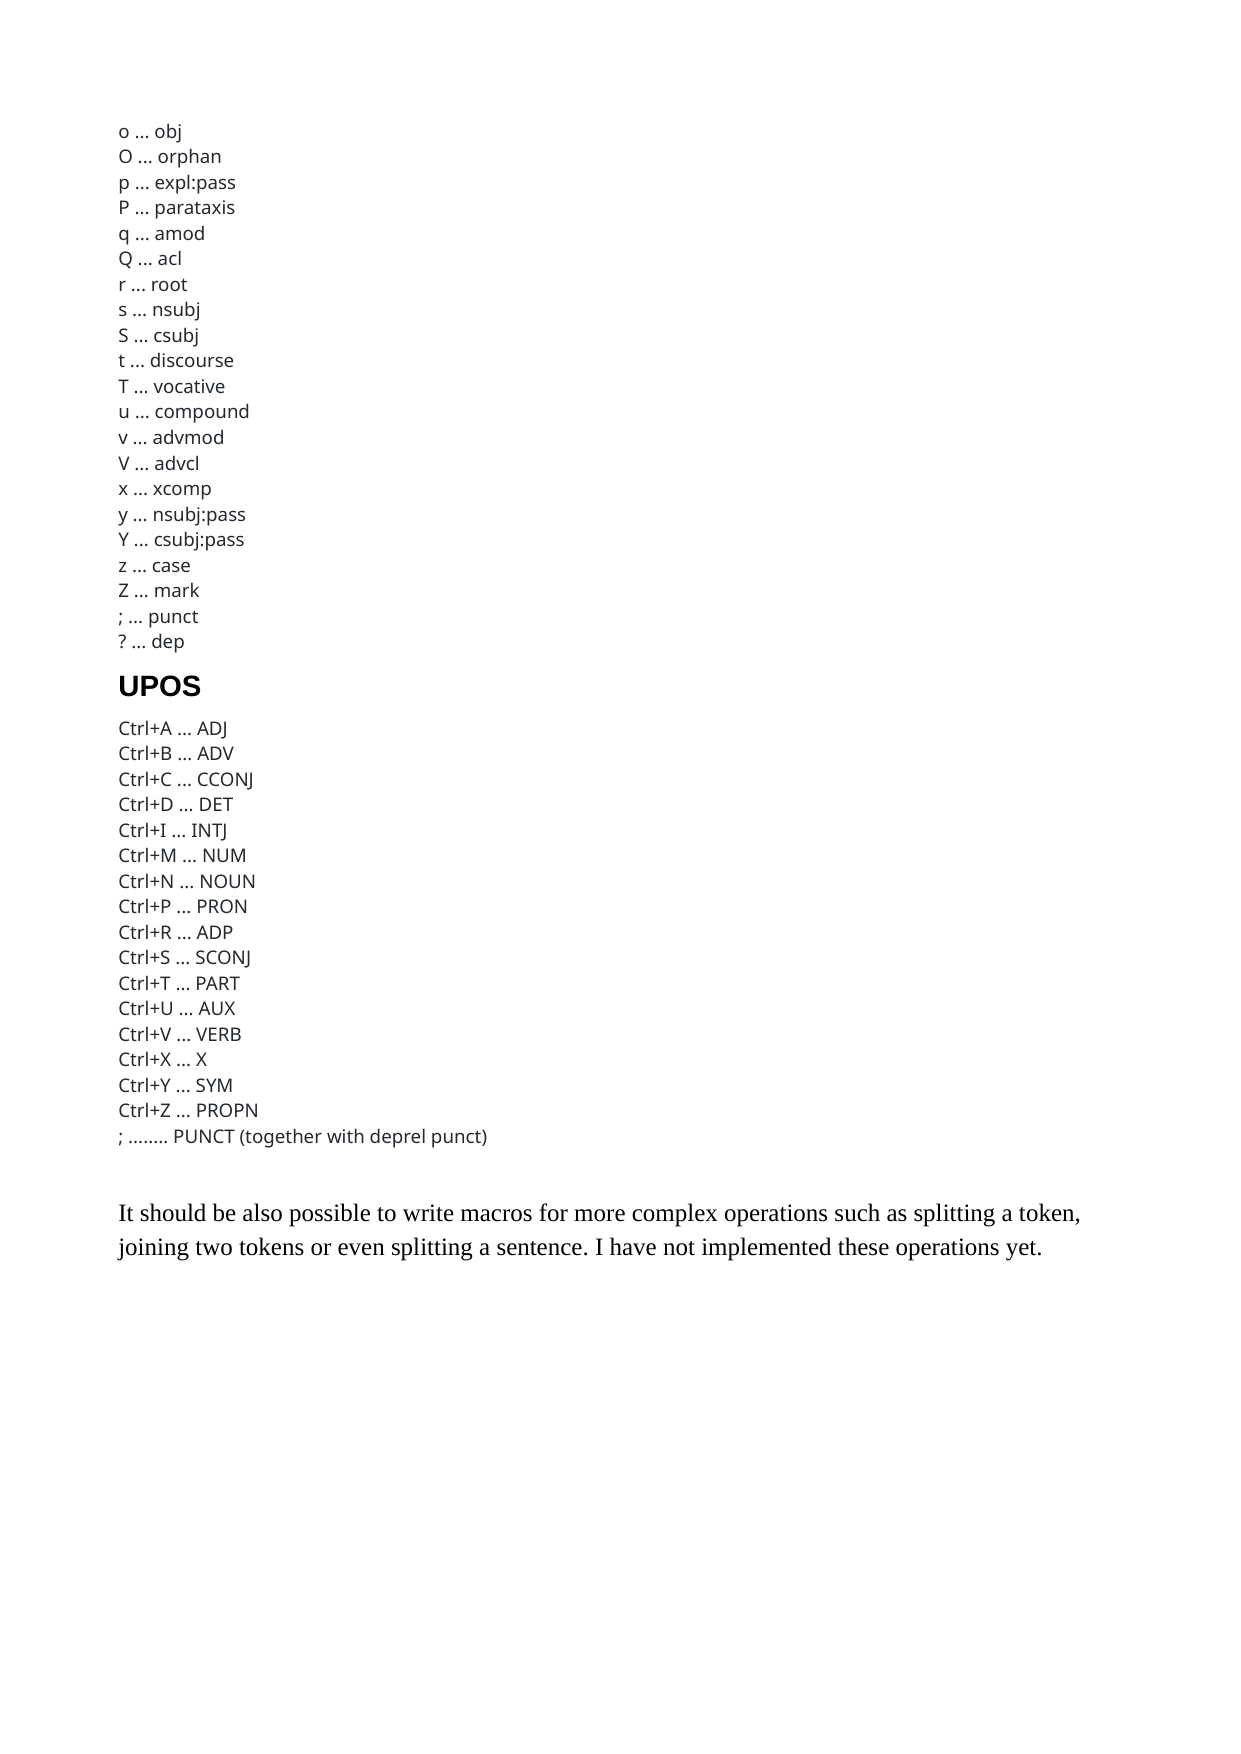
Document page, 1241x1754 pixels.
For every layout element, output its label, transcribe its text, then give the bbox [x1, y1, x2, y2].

text Ctrl+M ... NUM [118, 842, 1122, 868]
text o ... obj [118, 118, 1122, 144]
text ? ... dep [118, 628, 1122, 654]
text Ctrl+R ... ADP [118, 919, 1122, 944]
text Y ... csubj:pass [118, 526, 1122, 552]
text y ... nsubj:pass [118, 501, 1122, 526]
text Ctrl+V ... VERB [118, 1021, 1122, 1047]
text Ctrl+U ... AUX [118, 996, 1122, 1021]
text r ... root [118, 271, 1122, 297]
text Ctrl+Z ... PROPN [118, 1098, 1122, 1123]
text Ctrl+X ... X [118, 1047, 1122, 1072]
text z ... case [118, 552, 1122, 577]
text T ... vocative [118, 373, 1122, 399]
text Z ... mark [118, 577, 1122, 603]
text x ... xcomp [118, 475, 1122, 501]
text Ctrl+N ... NOUN [118, 868, 1122, 893]
text O ... orphan [118, 144, 1122, 169]
text Ctrl+P ... PRON [118, 893, 1122, 919]
subtitle UPOS [118, 669, 1122, 702]
text V ... advcl [118, 450, 1122, 475]
text Ctrl+T ... PART [118, 970, 1122, 996]
text t ... discourse [118, 348, 1122, 373]
text Ctrl+C ... CCONJ [118, 766, 1122, 791]
text u ... compound [118, 399, 1122, 424]
text P ... parataxis [118, 195, 1122, 220]
text Ctrl+A ... ADJ [118, 715, 1122, 740]
text Q ... acl [118, 246, 1122, 271]
text p ... expl:pass [118, 169, 1122, 195]
text Ctrl+Y ... SYM [118, 1072, 1122, 1098]
text q ... amod [118, 220, 1122, 246]
text Ctrl+B ... ADV [118, 740, 1122, 766]
text Ctrl+I ... INTJ [118, 817, 1122, 842]
text s ... nsubj [118, 297, 1122, 322]
text ; ........ PUNCT (together with deprel punct) [118, 1123, 1122, 1149]
text S ... csubj [118, 322, 1122, 348]
text It should be also possible to write macros for more complex operations such as splitting a token, joining two tokens or even splitting a sentence. I have not implemented these operations yet. [118, 1198, 1122, 1261]
text v ... advmod [118, 424, 1122, 450]
text Ctrl+D ... DET [118, 791, 1122, 817]
text ; ... punct [118, 603, 1122, 628]
text Ctrl+S ... SCONJ [118, 944, 1122, 970]
